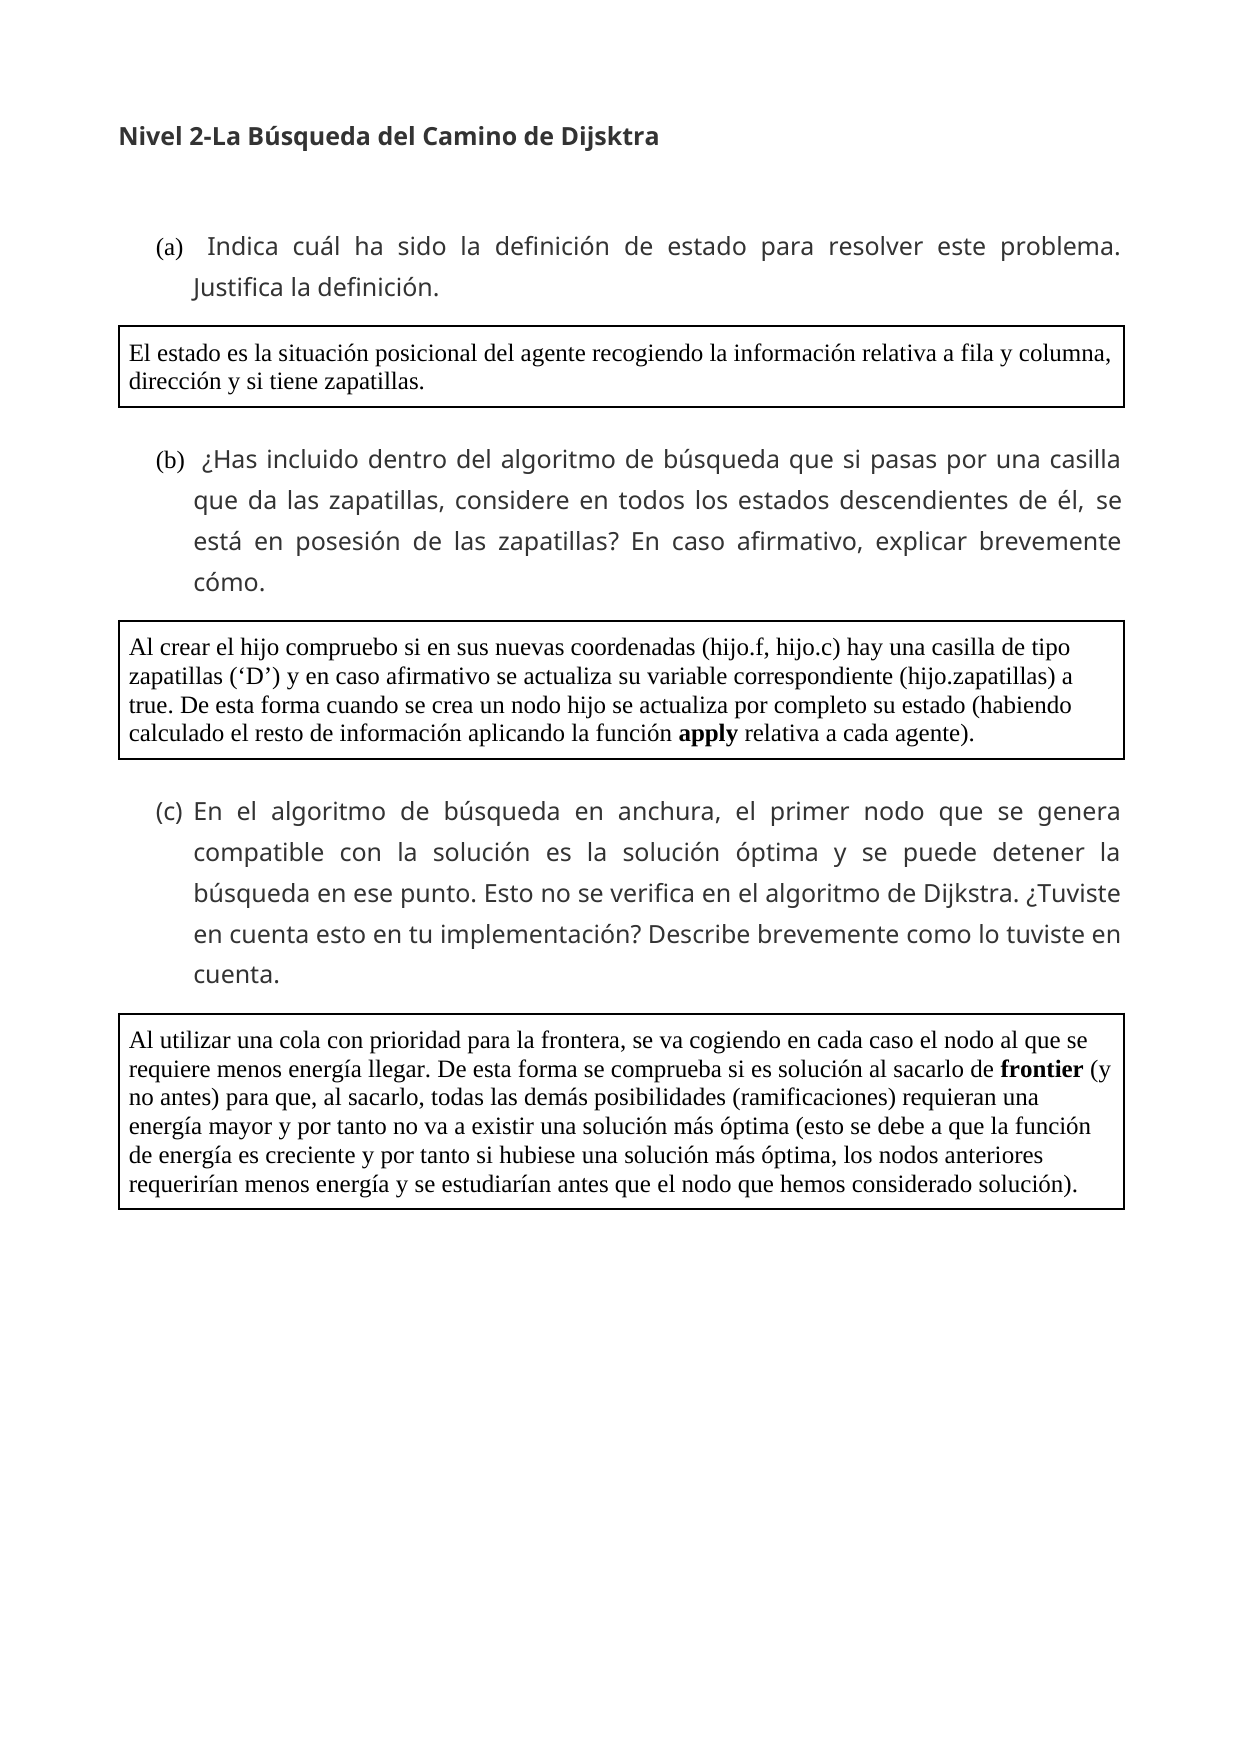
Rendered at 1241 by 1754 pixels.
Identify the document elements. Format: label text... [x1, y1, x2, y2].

list En el algoritmo de búsqueda en anchura, el primer nodo que se genera compatible con la solución es la solución óptima y se puede detener la búsqueda en ese punto. Esto no se verifica en el algoritmo de Dijkstra. ¿Tuviste en cuenta esto en tu implementación? Describe brevemente como lo tuviste en cuenta. [156, 794, 1122, 991]
list Indica cuál ha sido la definición de estado para resolver este problema. Justifica la definición. [156, 229, 1122, 304]
list ¿Has incluido dentro del algoritmo de búsqueda que si pasas por una casilla que da las zapatillas, considere en todos los estados descendientes de él, se está en posesión de las zapatillas? En caso afirmativo, explicar brevemente cómo. [156, 442, 1122, 598]
text Nivel 2-La Búsqueda del Camino de Dijsktra [118, 118, 1122, 152]
table_header Al utilizar una cola con prioridad para la frontera, se va cogiendo en cada caso el nodo al que se requiere menos energía llegar. De esta forma se comprueba si es solución al sacarlo de frontier (y no antes) para que, al sacarlo, todas las demás posibilidades (ramificaciones) requieran una energía mayor y por tanto no va a existir una solución más óptima (esto se debe a que la función de energía es creciente y por tanto si hubiese una solución más óptima, los nodos anteriores requerirían menos energía y se estudiarían antes que el nodo que hemos considerado solución). [120, 1015, 1123, 1208]
table_header Al crear el hijo compruebo si en sus nuevas coordenadas (hijo.f, hijo.c) hay una casilla de tipo zapatillas (‘D’) y en caso afirmativo se actualiza su variable correspondiente (hijo.zapatillas) a true. De esta forma cuando se crea un nodo hijo se actualiza por completo su estado (habiendo calculado el resto de información aplicando la función apply relativa a cada agente). [120, 622, 1123, 758]
table_header El estado es la situación posicional del agente recogiendo la información relativa a fila y columna, dirección y si tiene zapatillas. [120, 327, 1123, 406]
